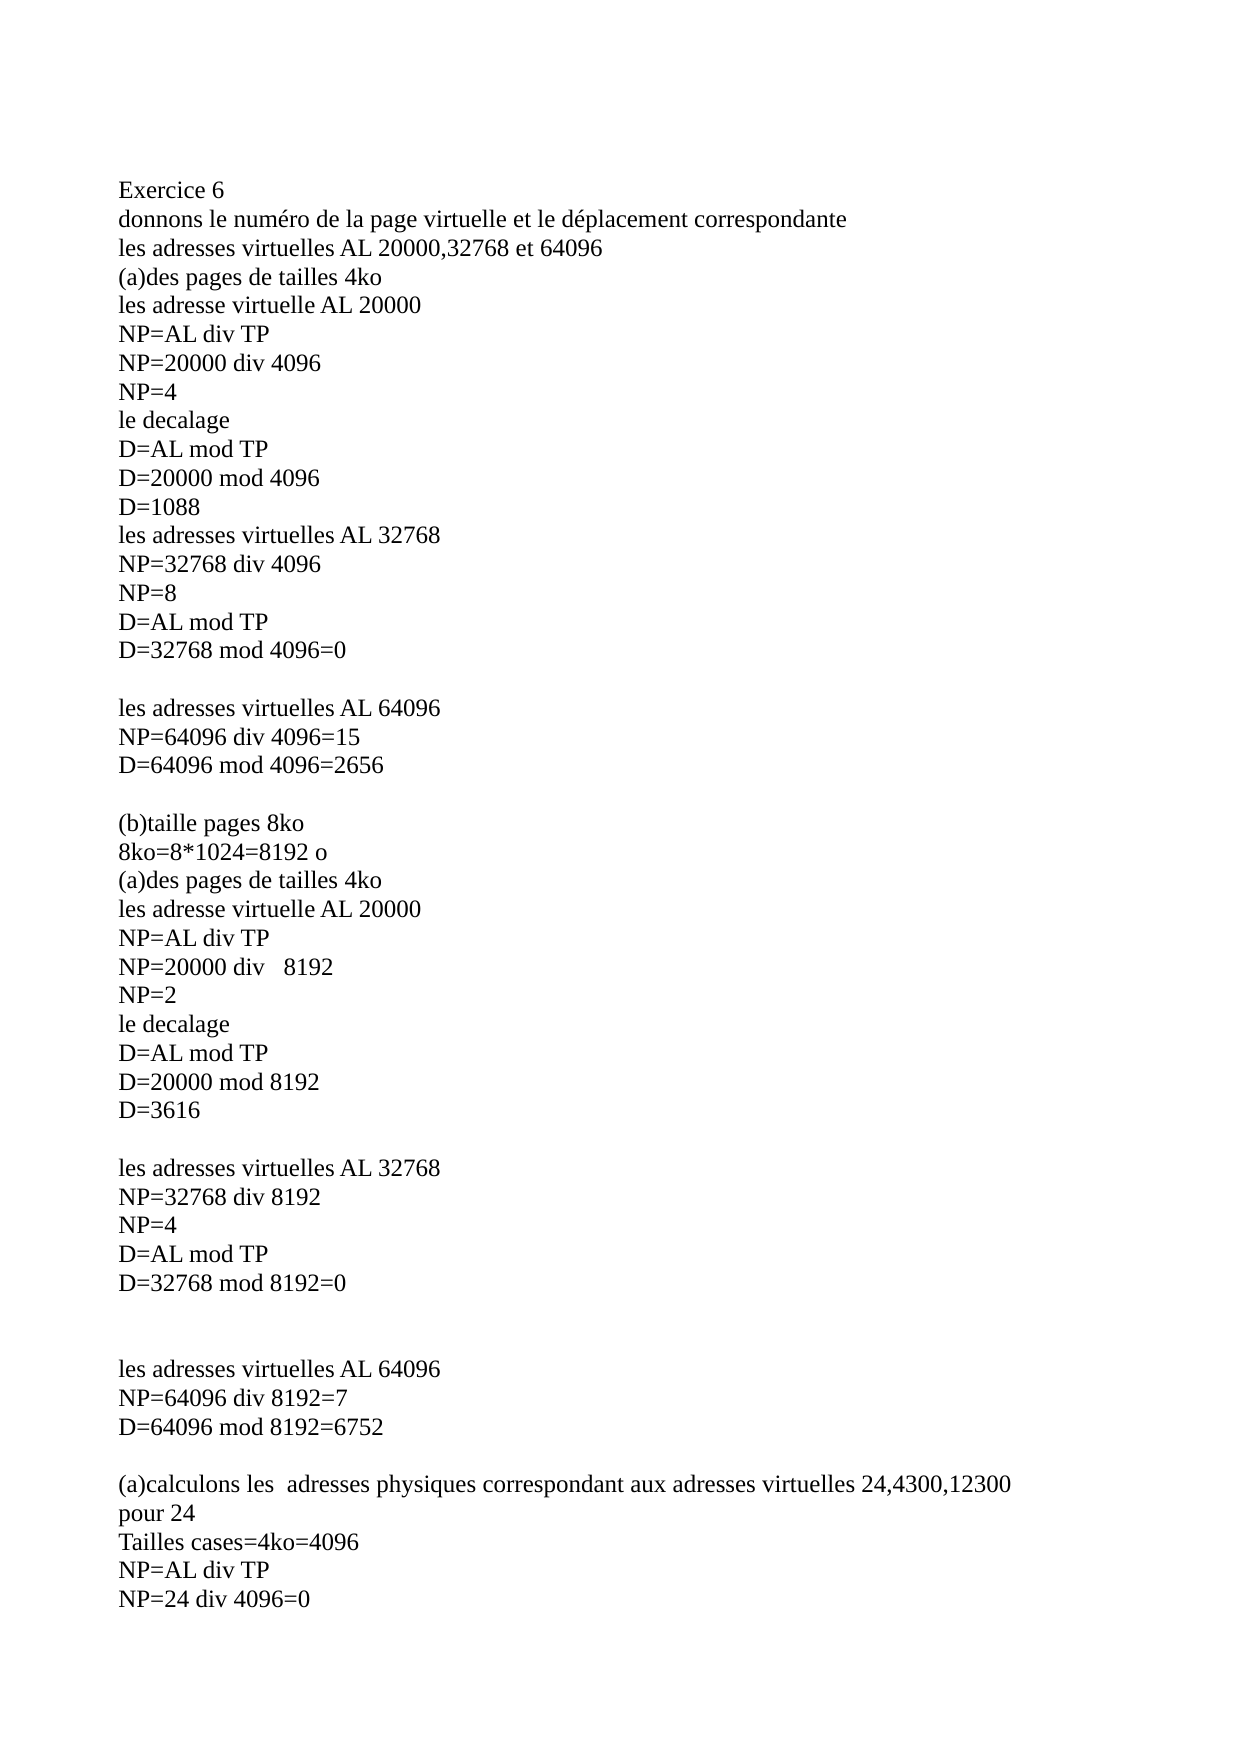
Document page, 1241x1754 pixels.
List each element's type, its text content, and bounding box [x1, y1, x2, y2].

text le decalage [118, 406, 1122, 434]
text NP=2 [118, 981, 1122, 1009]
text (a)calculons les adresses physiques correspondant aux adresses virtuelles 24,4300,12300 [118, 1469, 1122, 1498]
text D=1088 [118, 492, 1122, 521]
text D=64096 mod 4096=2656 [118, 751, 1122, 779]
text Tailles cases=4ko=4096 [118, 1527, 1122, 1556]
text les adresses virtuelles AL 64096 [118, 693, 1122, 722]
text D=AL mod TP [118, 434, 1122, 463]
text D=32768 mod 4096=0 [118, 636, 1122, 664]
text les adresse virtuelle AL 20000 [118, 894, 1122, 923]
text NP=4 [118, 1211, 1122, 1239]
text D=AL mod TP [118, 1239, 1122, 1268]
text NP=64096 div 8192=7 [118, 1383, 1122, 1412]
text donnons le numéro de la page virtuelle et le déplacement correspondante [118, 204, 1122, 233]
text pour 24 [118, 1498, 1122, 1527]
text (a)des pages de tailles 4ko [118, 866, 1122, 894]
text D=AL mod TP [118, 607, 1122, 636]
text D=3616 [118, 1096, 1122, 1124]
text NP=8 [118, 578, 1122, 607]
text Exercice 6 [118, 176, 1122, 204]
text D=AL mod TP [118, 1038, 1122, 1067]
text les adresses virtuelles AL 32768 [118, 521, 1122, 549]
text D=32768 mod 8192=0 [118, 1268, 1122, 1297]
text NP=4 [118, 377, 1122, 406]
text 8ko=8*1024=8192 o [118, 837, 1122, 866]
text NP=32768 div 4096 [118, 549, 1122, 578]
text D=20000 mod 4096 [118, 463, 1122, 492]
text les adresses virtuelles AL 20000,32768 et 64096 [118, 233, 1122, 262]
text D=20000 mod 8192 [118, 1067, 1122, 1096]
text NP=32768 div 8192 [118, 1182, 1122, 1211]
text NP=24 div 4096=0 [118, 1584, 1122, 1613]
text le decalage [118, 1009, 1122, 1038]
text (b)taille pages 8ko [118, 808, 1122, 837]
text D=64096 mod 8192=6752 [118, 1412, 1122, 1441]
text NP=AL div TP [118, 319, 1122, 348]
text NP=AL div TP [118, 1556, 1122, 1584]
text NP=20000 div 4096 [118, 348, 1122, 377]
text NP=AL div TP [118, 923, 1122, 952]
text (a)des pages de tailles 4ko [118, 262, 1122, 291]
text NP=20000 div 8192 [118, 952, 1122, 981]
text NP=64096 div 4096=15 [118, 722, 1122, 751]
text les adresses virtuelles AL 32768 [118, 1153, 1122, 1182]
text les adresses virtuelles AL 64096 [118, 1354, 1122, 1383]
text les adresse virtuelle AL 20000 [118, 291, 1122, 319]
